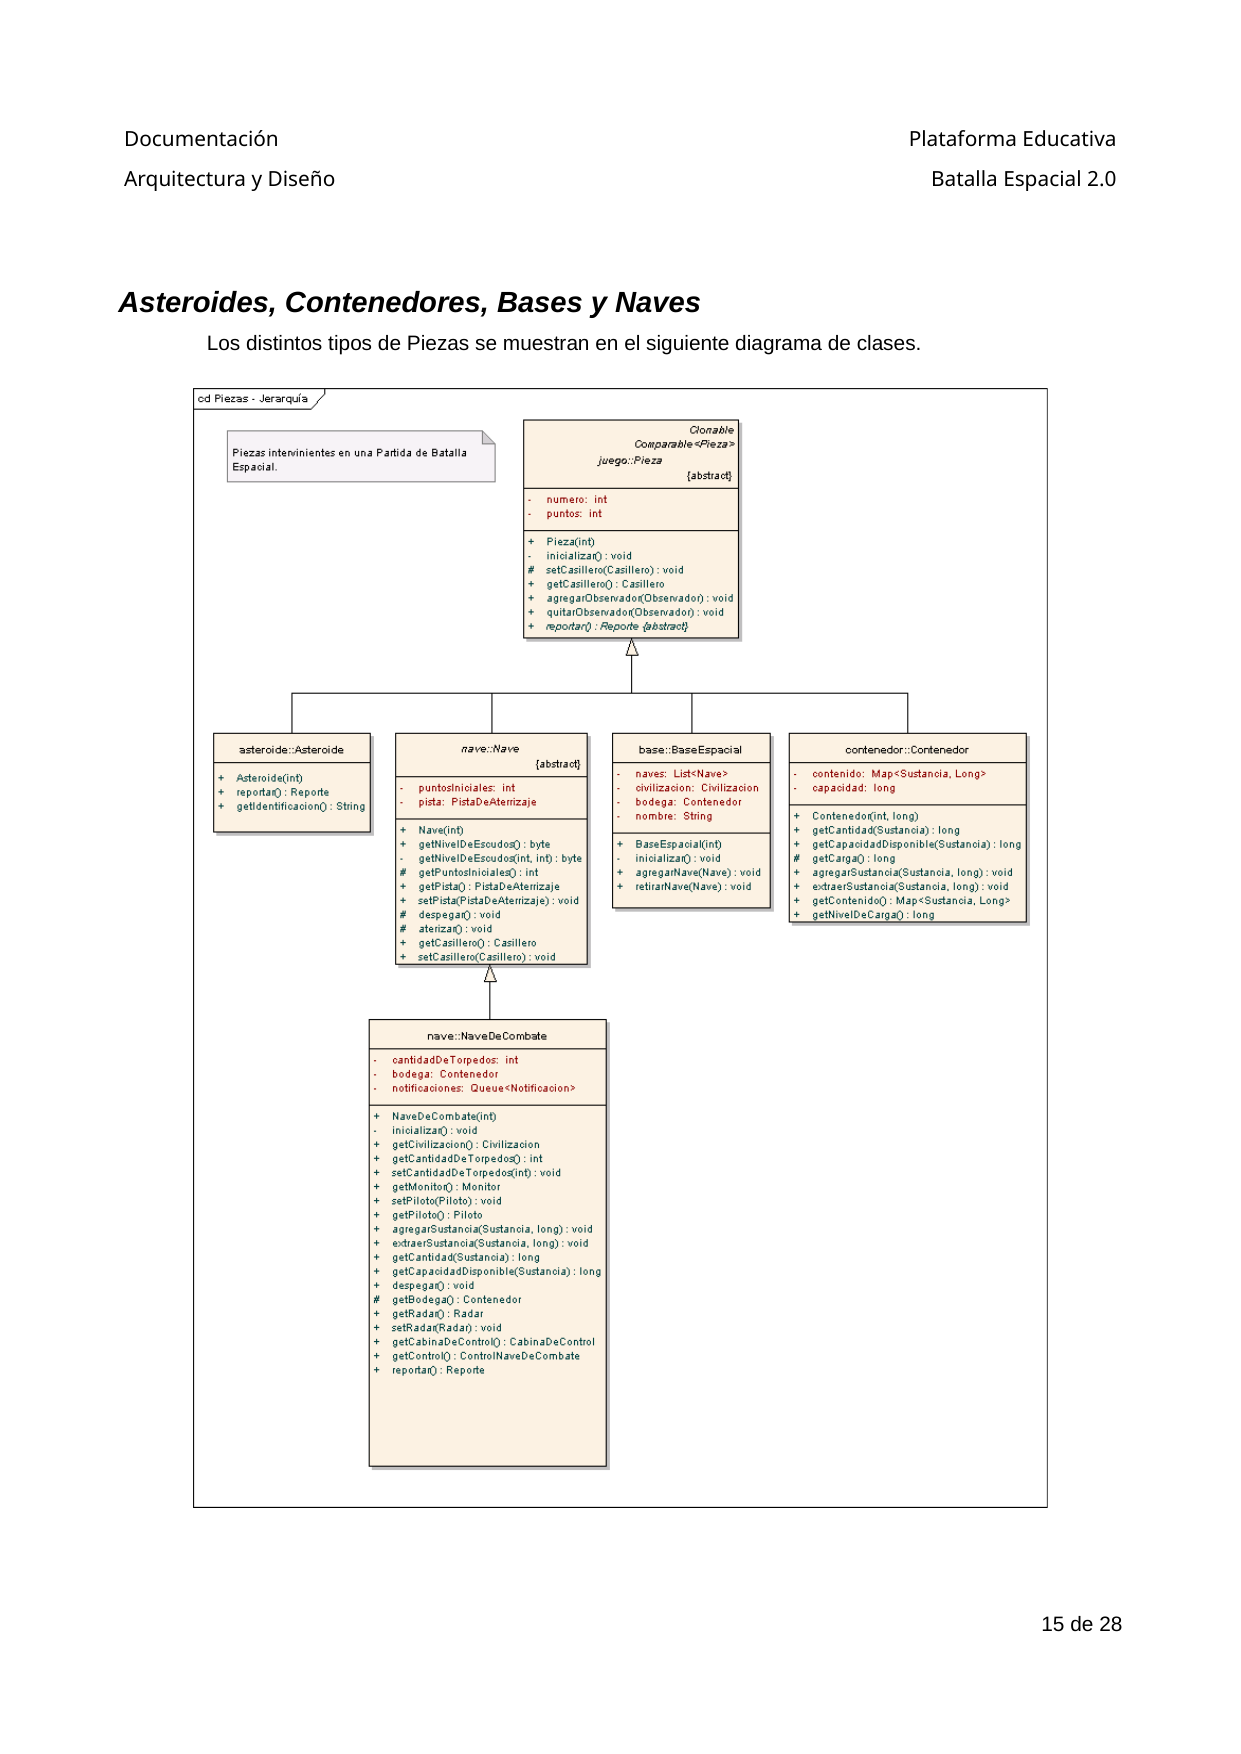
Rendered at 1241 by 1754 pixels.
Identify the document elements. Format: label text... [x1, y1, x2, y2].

text Los distintos tipos de Piezas se muestran en el siguiente diagrama de clases. [118, 332, 1122, 355]
picture [192, 387, 1048, 1508]
subtitle Asteroides, Contenedores, Bases y Naves [118, 286, 1122, 319]
